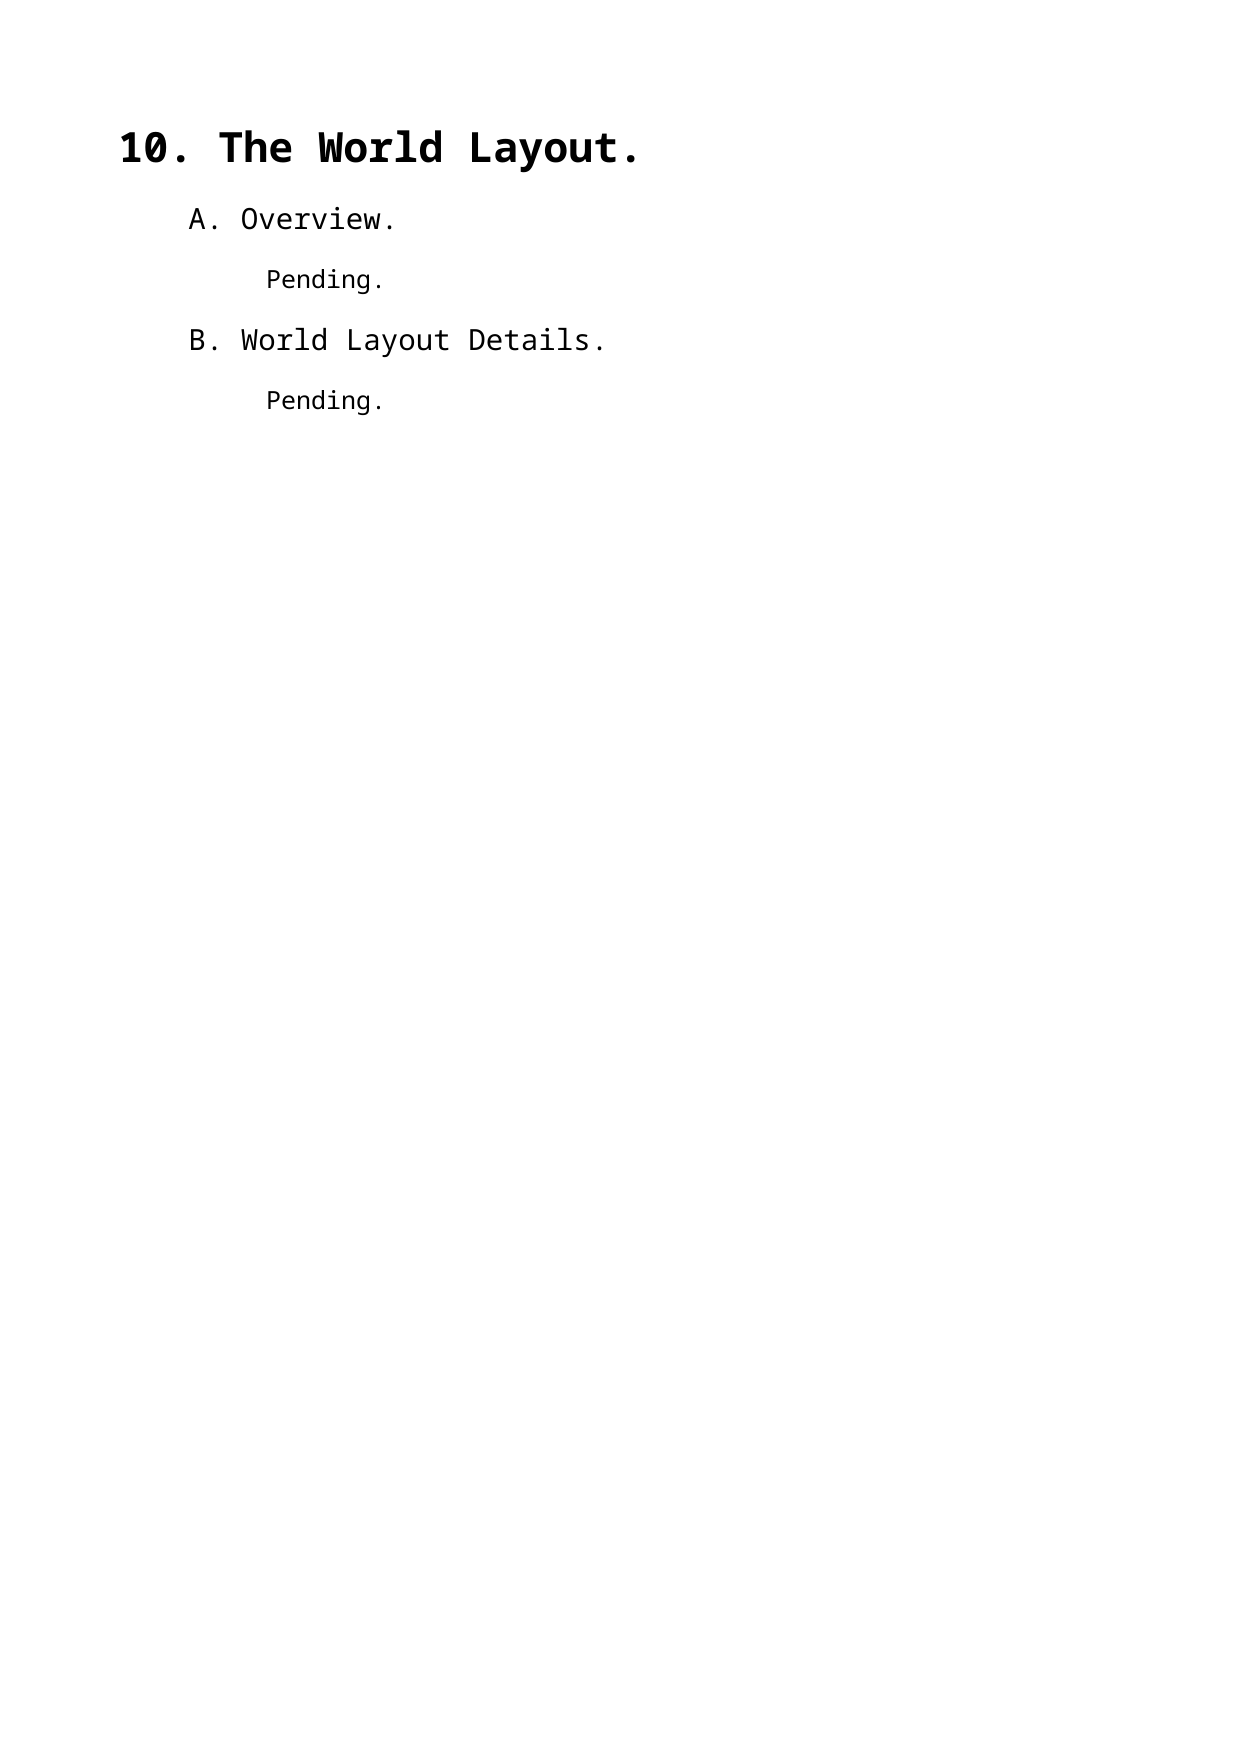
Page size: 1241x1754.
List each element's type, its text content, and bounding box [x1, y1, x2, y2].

subtitle Overview. [118, 198, 1122, 238]
text Pending. [266, 383, 1122, 417]
subtitle World Layout Details. [118, 319, 1122, 359]
text Pending. [266, 262, 1122, 296]
subtitle The World Layout. [118, 118, 1122, 175]
